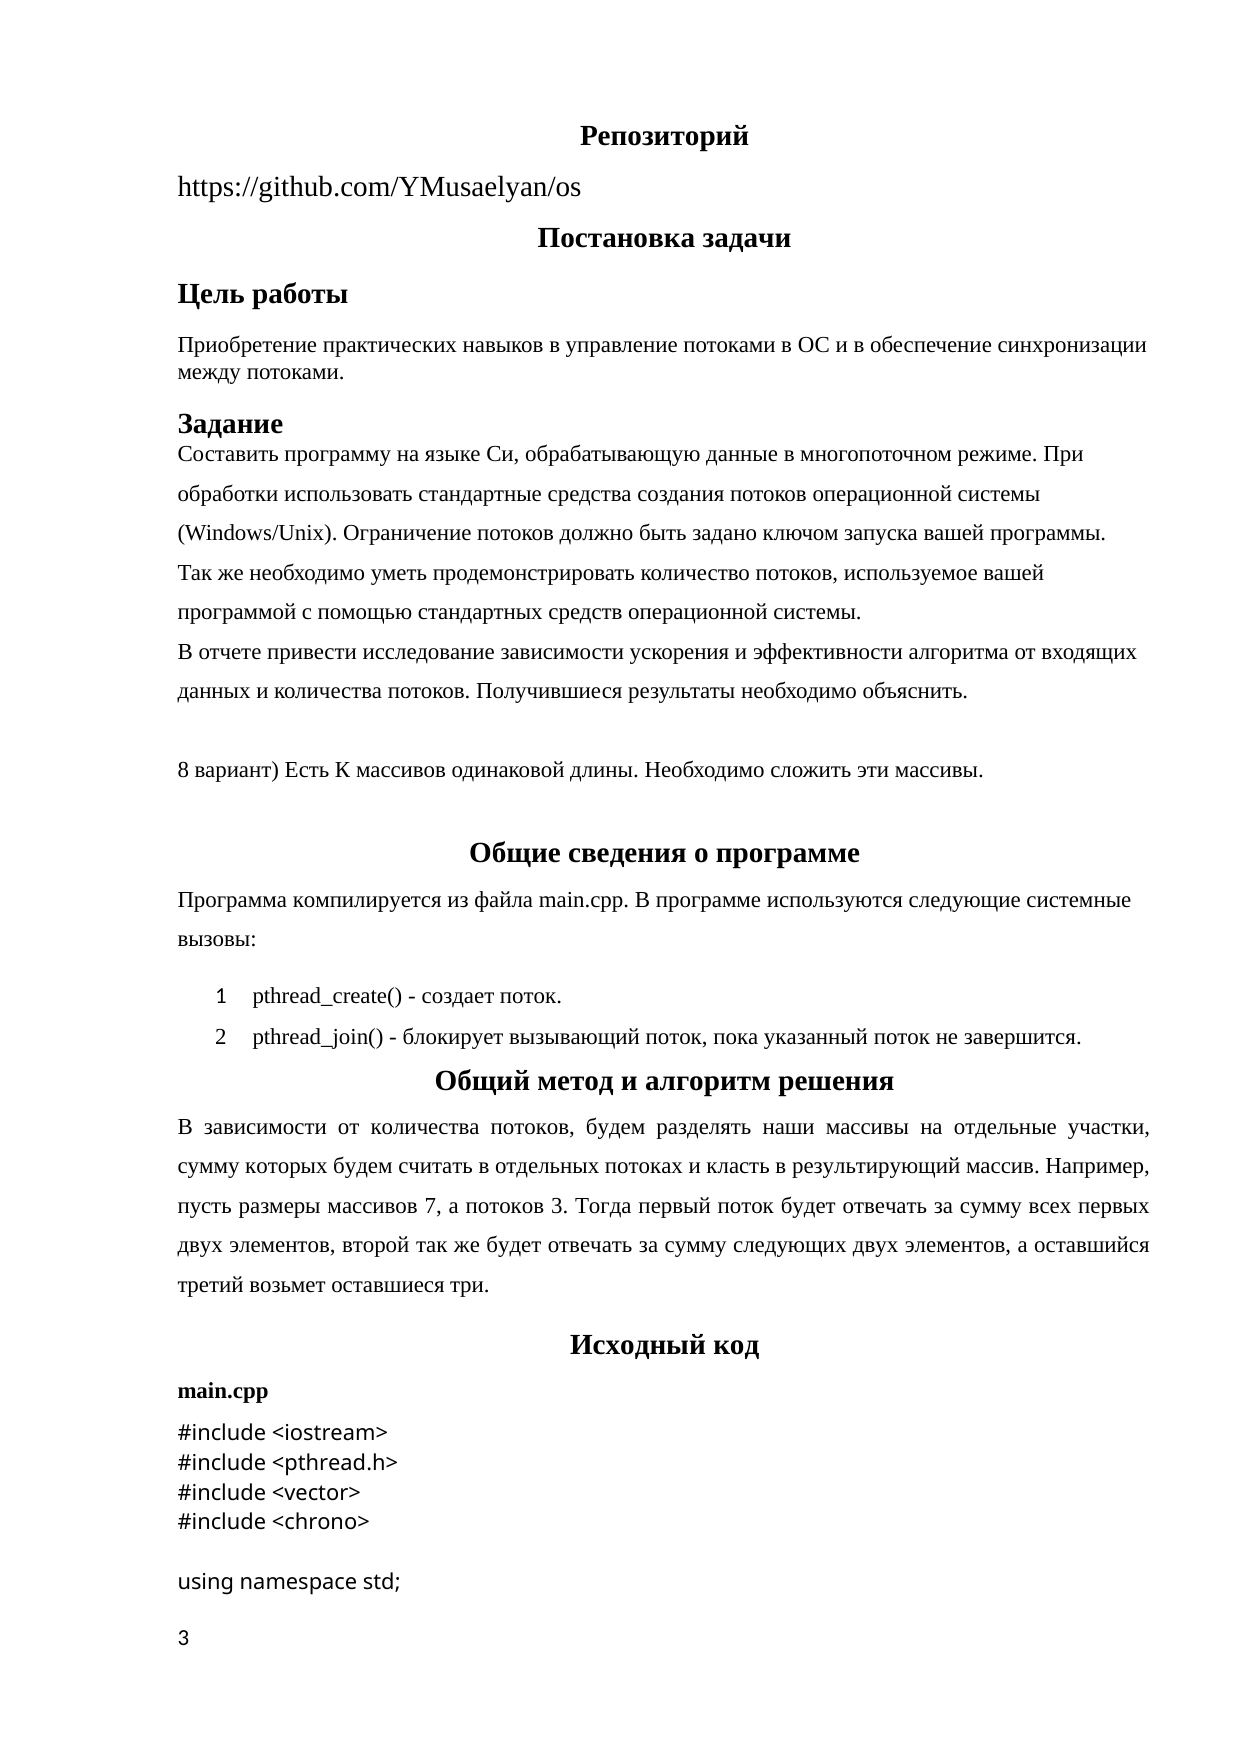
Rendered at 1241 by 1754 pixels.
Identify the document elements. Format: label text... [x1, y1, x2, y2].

text Исходный код [177, 1327, 1152, 1361]
list pthread_create() - создает поток. [215, 981, 1152, 1009]
text программой с помощью стандартных средств операционной системы. [177, 598, 1152, 625]
text Так же необходимо уметь продемонстрировать количество потоков, используемое вашей [177, 559, 1152, 585]
list pthread_join() - блокирует вызывающий поток, пока указанный поток не завершится. [215, 1023, 1152, 1049]
text https://github.com/YMusaelyan/os [177, 169, 1152, 203]
text обработки использовать стандартные средства создания потоков операционной системы [177, 480, 1152, 506]
text данных и количества потоков. Получившиеся результаты необходимо объяснить. 8 вариант) Есть К массивов одинаковой длины. Необходимо сложить эти массивы. [177, 677, 1152, 783]
text #include <iostream> [177, 1417, 1152, 1447]
text #include <pthread.h> [177, 1447, 1152, 1476]
text Общий метод и алгоритм решения [177, 1063, 1152, 1096]
text В отчете привести исследование зависимости ускорения и эффективности алгоритма от входящих [177, 638, 1152, 664]
subtitle Задание [177, 406, 1152, 439]
text Репозиторий [177, 118, 1152, 152]
text using namespace std; [177, 1566, 1152, 1596]
subtitle Приобретение практических навыков в управление потоками в ОС и в обеспечение синхронизации между потоками. [177, 331, 1152, 384]
text Программа компилируется из файла main.cpp. В программе используются следующие системные вызовы: [177, 886, 1152, 951]
text Общие сведения о программе [177, 835, 1152, 869]
subtitle Цель работы [177, 276, 1152, 309]
text #include <chrono> [177, 1506, 1152, 1536]
text (Windows/Unix). Ограничение потоков должно быть задано ключом запуска вашей программы. [177, 519, 1152, 546]
text main.cpp [177, 1377, 1152, 1404]
text В зависимости от количества потоков, будем разделять наши массивы на отдельные участки, сумму которых будем считать в отдельных потоках и класть в результирующий массив. Например, пусть размеры массивов 7, а потоков 3. Тогда первый поток будет отвечать за сумму всех первых двух элементов, второй так же будет отвечать за сумму следующих двух элементов, а оставшийся третий возьмет оставшиеся три. [177, 1113, 1152, 1297]
text Постановка задачи [177, 220, 1152, 254]
text #include <vector> [177, 1476, 1152, 1506]
text Составить программу на языке Си, обрабатывающую данные в многопоточном режиме. При [177, 441, 1152, 467]
